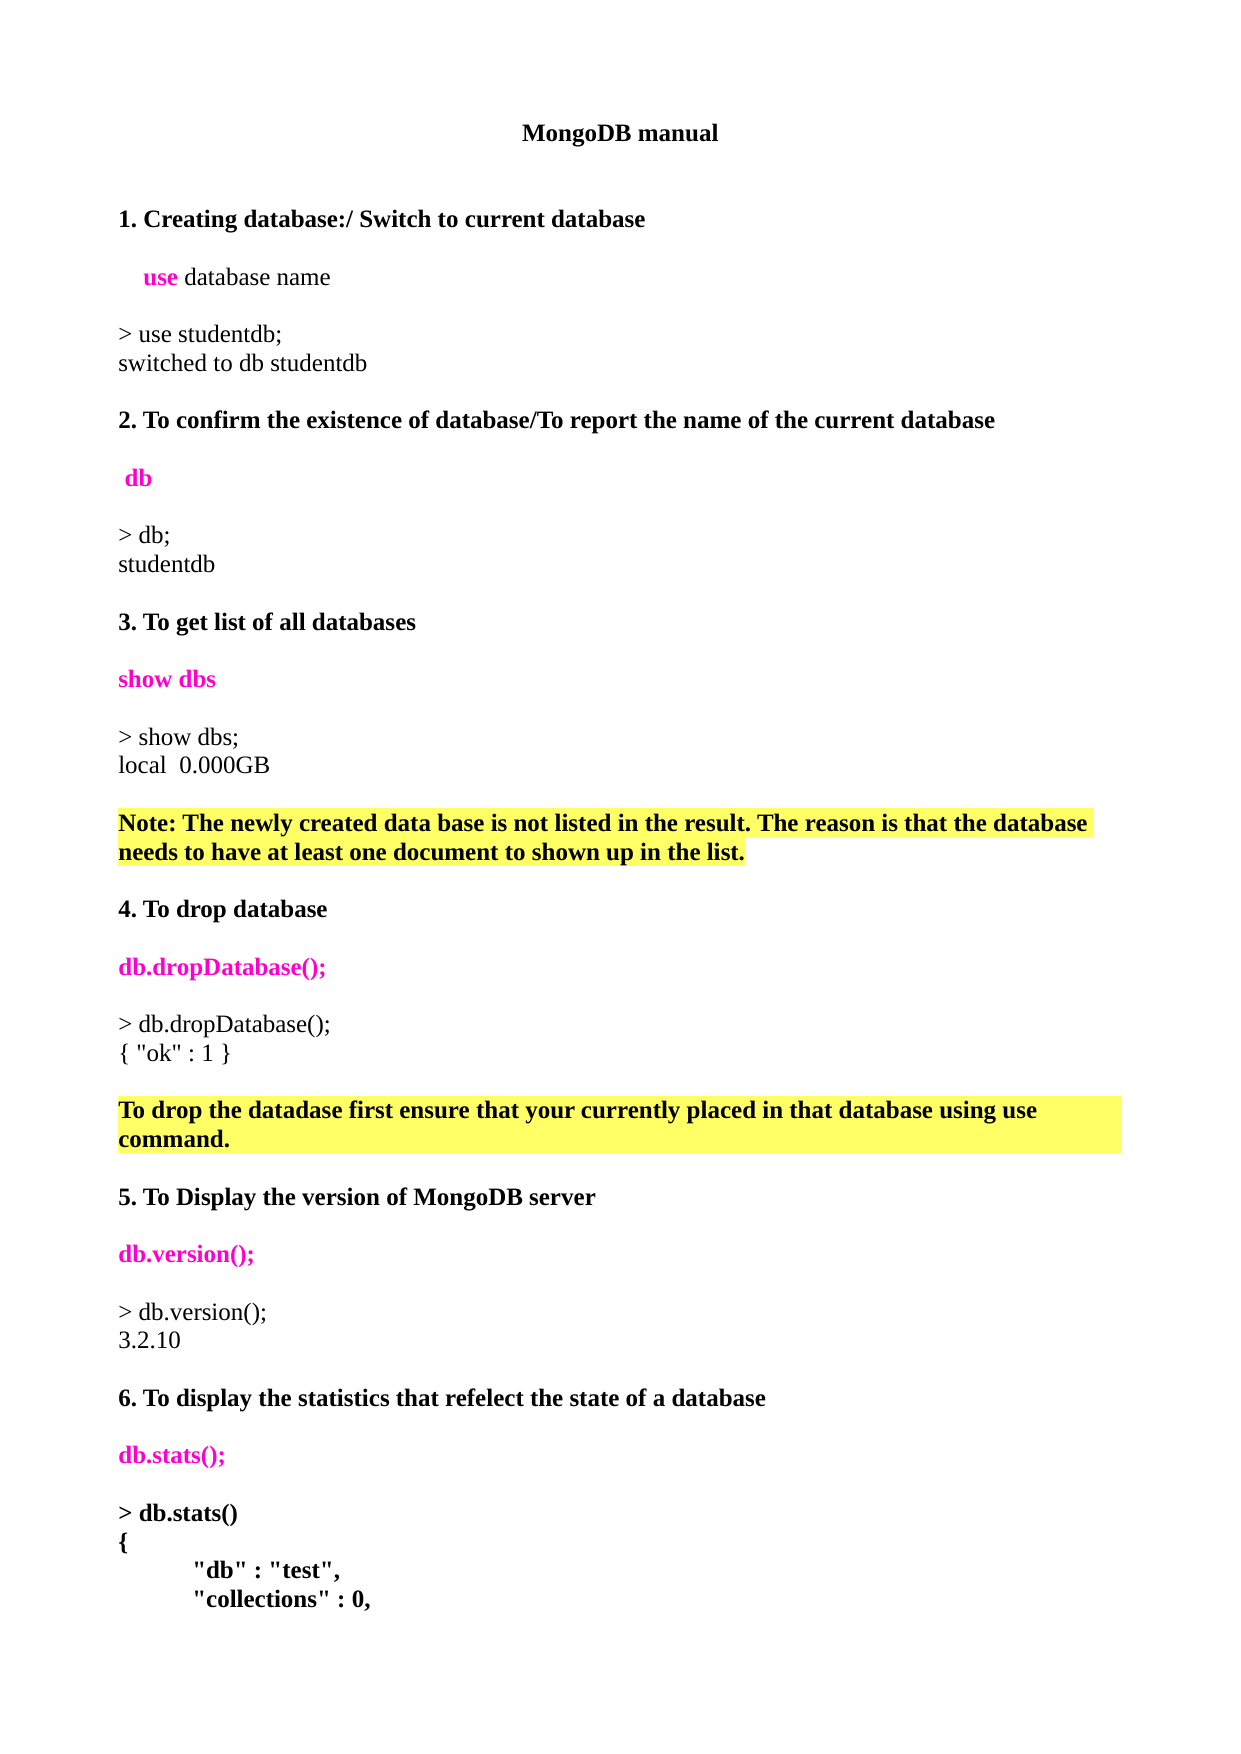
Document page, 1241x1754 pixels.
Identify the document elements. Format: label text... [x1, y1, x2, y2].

text db.dropDatabase(); [118, 952, 1122, 981]
text 2. To confirm the existence of database/To report the name of the current database [118, 406, 1122, 434]
text db.stats(); [118, 1441, 1122, 1469]
text studentdb [118, 549, 1122, 578]
text > use studentdb; [118, 319, 1122, 348]
text > db.stats() [118, 1498, 1122, 1527]
text > db.dropDatabase(); [118, 1009, 1122, 1038]
text use database name [118, 262, 1122, 291]
text 1. Creating database:/ Switch to current database [118, 204, 1122, 233]
text local 0.000GB [118, 751, 1122, 779]
text Note: The newly created data base is not listed in the result. The reason is that the database needs to have at least one document to shown up in the list. [118, 808, 1122, 866]
text MongoDB manual [118, 118, 1122, 147]
text > db; [118, 521, 1122, 549]
text db [118, 463, 1122, 492]
text db.version(); [118, 1239, 1122, 1268]
text 5. To Display the version of MongoDB server [118, 1182, 1122, 1211]
text 6. To display the statistics that refelect the state of a database [118, 1383, 1122, 1412]
text "collections" : 0, [118, 1584, 1122, 1613]
text > show dbs; [118, 722, 1122, 751]
text "db" : "test", [118, 1556, 1122, 1584]
text show dbs [118, 664, 1122, 693]
text switched to db studentdb [118, 348, 1122, 377]
text To drop the datadase first ensure that your currently placed in that database using use command. [118, 1096, 1122, 1153]
text 3.2.10 [118, 1326, 1122, 1354]
text > db.version(); [118, 1297, 1122, 1326]
text { [118, 1527, 1122, 1556]
text 3. To get list of all databases [118, 607, 1122, 636]
text 4. To drop database [118, 894, 1122, 923]
text { "ok" : 1 } [118, 1038, 1122, 1067]
